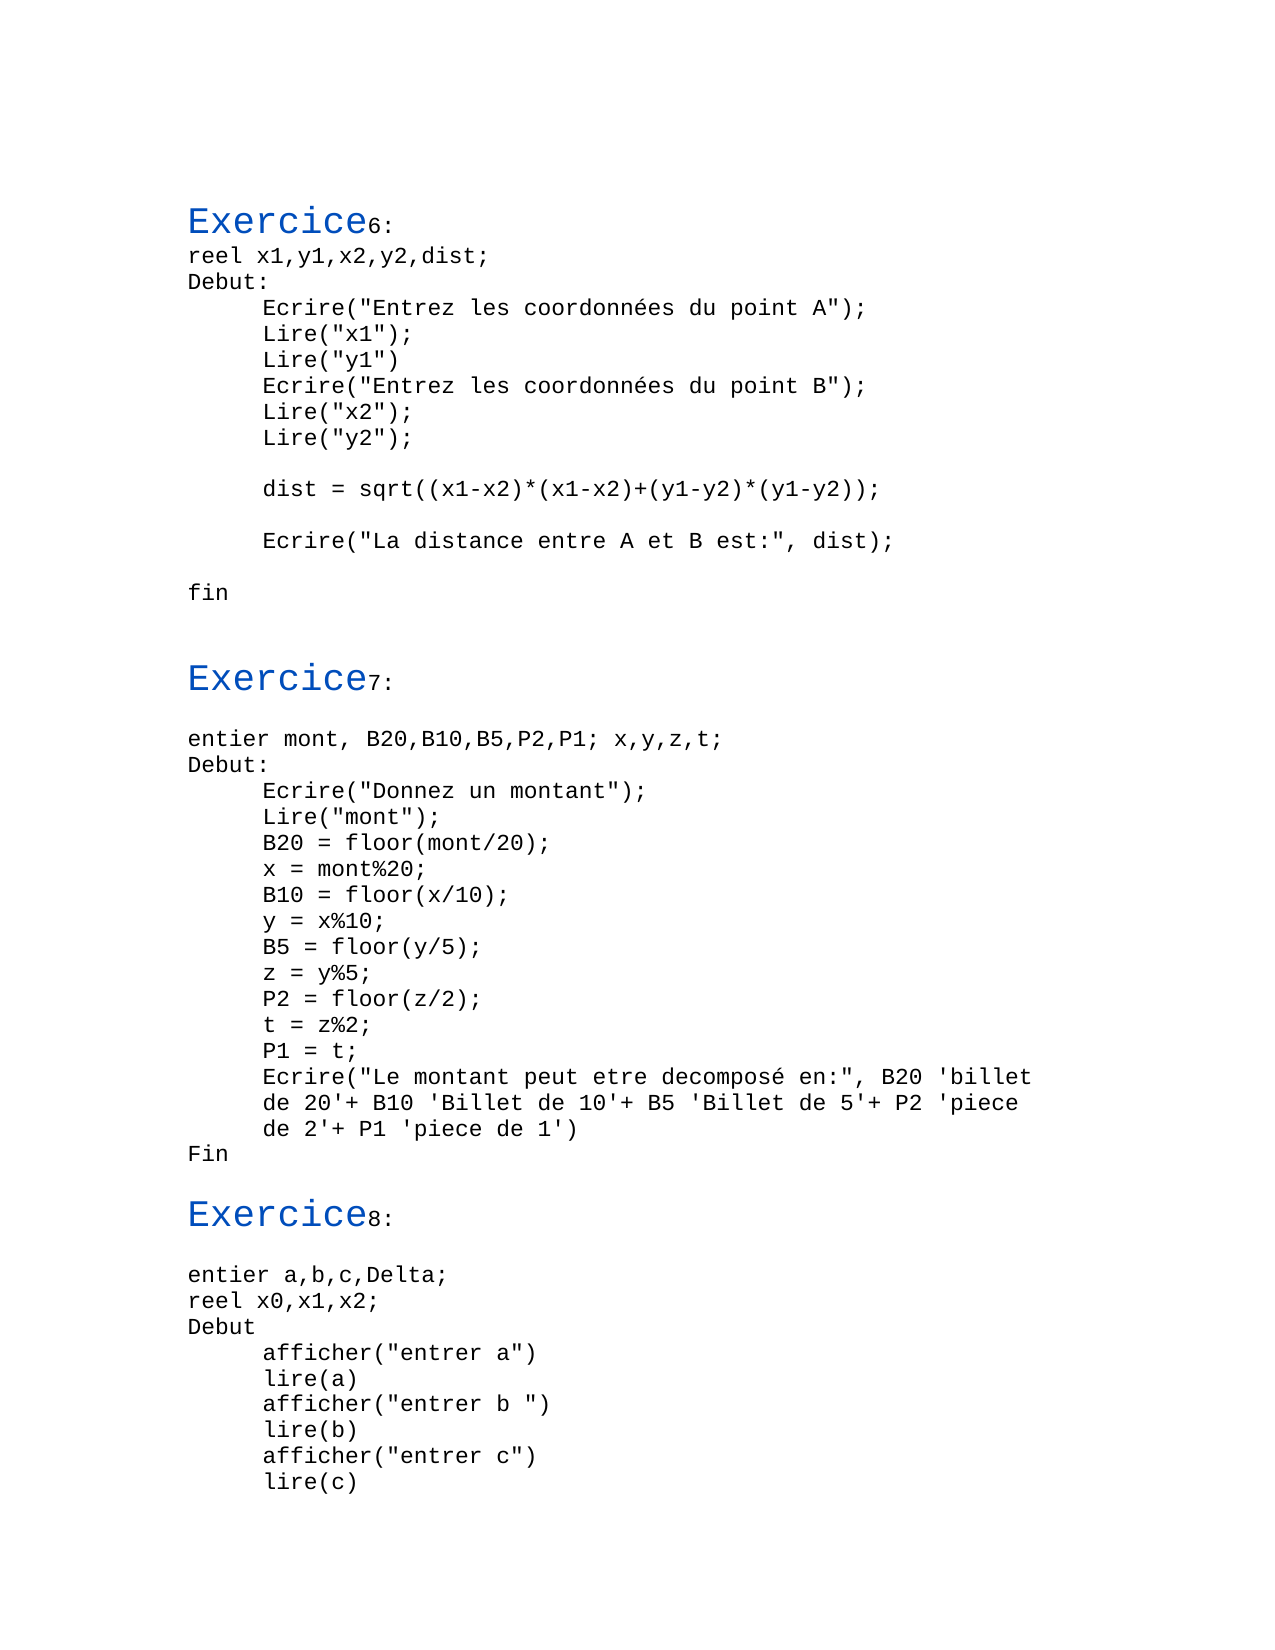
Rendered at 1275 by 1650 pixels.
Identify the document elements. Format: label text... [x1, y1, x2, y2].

text Exercice7: [187, 659, 1087, 702]
text Exercice8: [187, 1195, 1087, 1237]
text B10 = floor(x/10); [187, 883, 1087, 909]
text P2 = floor(z/2); [187, 987, 1087, 1013]
text reel x0,x1,x2; [187, 1289, 1087, 1315]
text Ecrire("La distance entre A et B est:", dist); [187, 530, 1087, 556]
text fin [187, 582, 1087, 607]
text reel x1,y1,x2,y2,dist; [187, 244, 1087, 270]
text z = y%5; [187, 961, 1087, 987]
text Exercice6: [187, 202, 1087, 244]
text afficher("entrer c") [187, 1445, 1087, 1471]
text lire(b) [187, 1419, 1087, 1445]
text Debut: [187, 270, 1087, 296]
text dist = sqrt((x1-x2)*(x1-x2)+(y1-y2)*(y1-y2)); [262, 478, 1087, 504]
text Lire("y2"); [187, 426, 1087, 452]
text afficher("entrer b ") [187, 1393, 1087, 1419]
text Lire("x1"); [187, 322, 1087, 348]
text Ecrire("Entrez les coordonnées du point B"); [187, 374, 1087, 400]
text Fin [187, 1143, 1087, 1169]
text t = z%2; [187, 1013, 1087, 1039]
text y = x%10; [187, 909, 1087, 935]
text Lire("y1") [187, 348, 1087, 374]
text B20 = floor(mont/20); [187, 832, 1087, 857]
text Ecrire("Donnez un montant"); [187, 780, 1087, 806]
text lire(c) [187, 1471, 1087, 1497]
text x = mont%20; [187, 857, 1087, 883]
text Debut [187, 1315, 1087, 1341]
text B5 = floor(y/5); [187, 935, 1087, 961]
text P1 = t; [187, 1039, 1087, 1065]
text Lire("mont"); [187, 806, 1087, 832]
text afficher("entrer a") [187, 1341, 1087, 1367]
text Debut: [187, 754, 1087, 780]
text entier a,b,c,Delta; [187, 1263, 1087, 1289]
text Ecrire("Le montant peut etre decomposé en:", B20 'billet de 20'+ B10 'Billet de 10'+ B5 'Billet de 5'+ P2 'piece de 2'+ P1 'piece de 1') [187, 1065, 1087, 1143]
text Lire("x2"); [262, 400, 1087, 426]
text Ecrire("Entrez les coordonnées du point A"); [187, 296, 1087, 322]
text entier mont, B20,B10,B5,P2,P1; x,y,z,t; [187, 728, 1087, 754]
text lire(a) [187, 1367, 1087, 1393]
